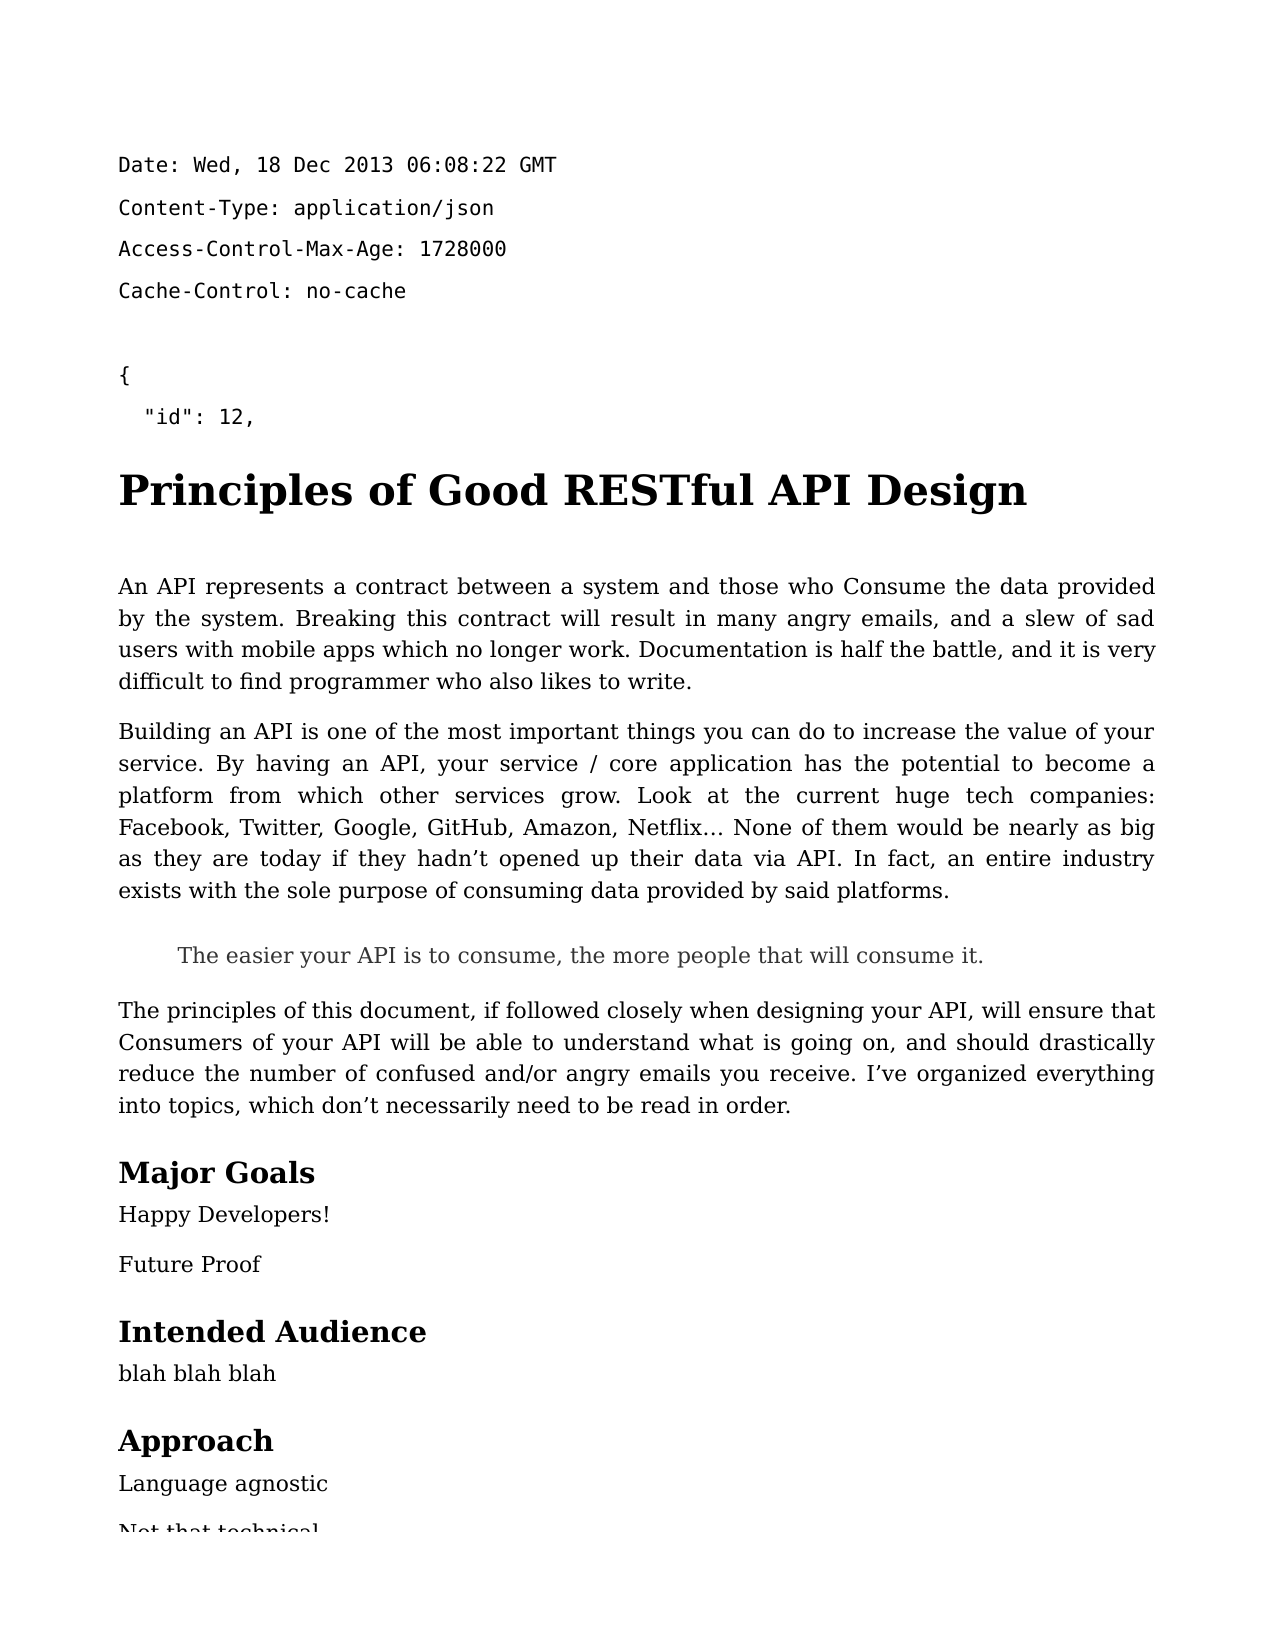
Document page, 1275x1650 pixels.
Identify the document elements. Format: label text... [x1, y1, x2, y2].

text Cache-Control: no-cache [118, 279, 1157, 304]
text Content-Type: application/json [118, 196, 1157, 220]
text { [118, 363, 1157, 388]
text Date: Wed, 18 Dec 2013 06:08:22 GMT [118, 153, 1157, 178]
text Access-Control-Max-Age: 1728000 [118, 237, 1157, 262]
text "id": 12, [118, 405, 1157, 430]
